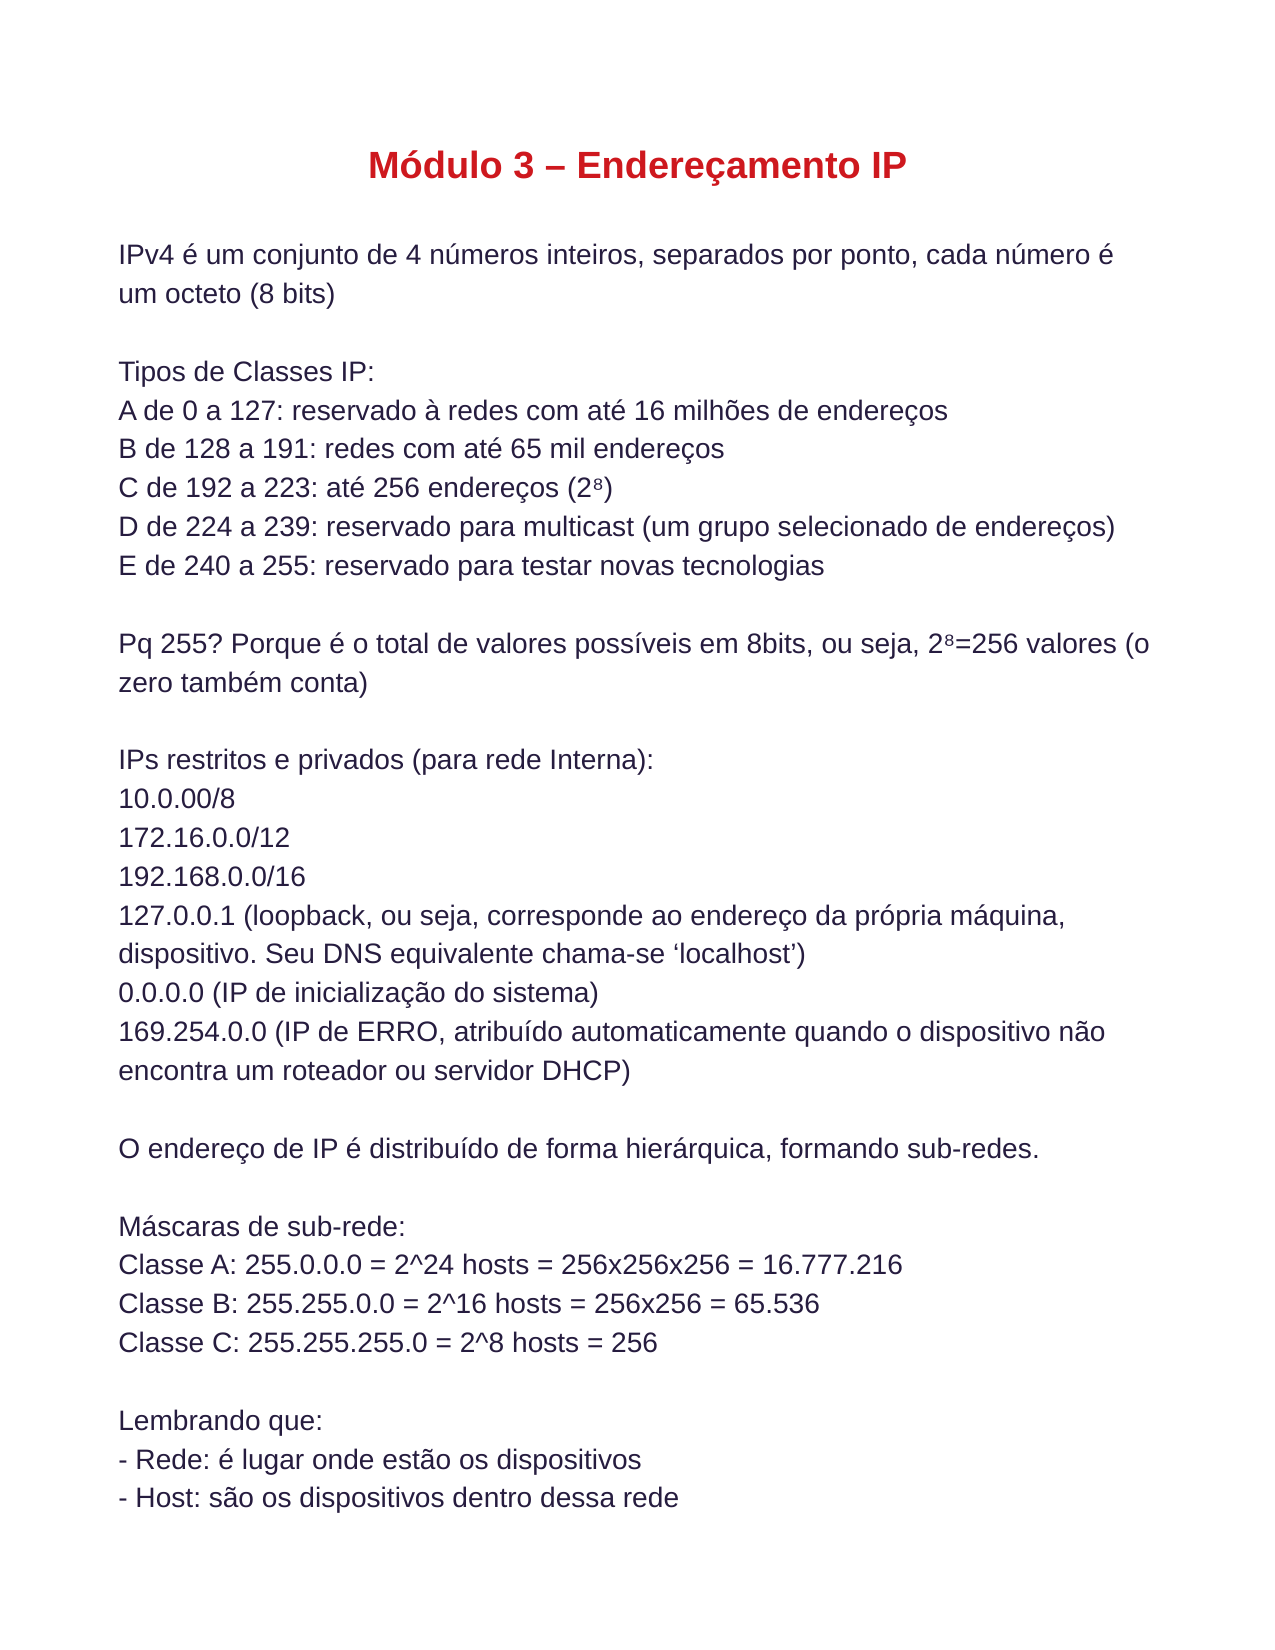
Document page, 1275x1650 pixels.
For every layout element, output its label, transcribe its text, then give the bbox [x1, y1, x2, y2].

text IPv4 é um conjunto de 4 números inteiros, separados por ponto, cada número é um octeto (8 bits) Tipos de Classes IP: A de 0 a 127: reservado à redes com até 16 milhões de endereços B de 128 a 191: redes com até 65 mil endereços C de 192 a 223: até 256 endereços (2⁸) D de 224 a 239: reservado para multicast (um grupo selecionado de endereços) E de 240 a 255: reservado para testar novas tecnologias Pq 255? Porque é o total de valores possíveis em 8bits, ou seja, 2⁸=256 valores (o zero também conta) IPs restritos e privados (para rede Interna): 10.0.00/8 172.16.0.0/12 192.168.0.0/16 127.0.0.1 (loopback, ou seja, corresponde ao endereço da própria máquina, dispositivo. Seu DNS equivalente chama-se ‘localhost’) 0.0.0.0 (IP de inicialização do sistema) 169.254.0.0 (IP de ERRO, atribuído automaticamente quando o dispositivo não encontra um roteador ou servidor DHCP) O endereço de IP é distribuído de forma hierárquica, formando sub-redes. Máscaras de sub-rede: Classe A: 255.0.0.0 = 2^24 hosts = 256x256x256 = 16.777.216 Classe B: 255.255.0.0 = 2^16 hosts = 256x256 = 65.536 Classe C: 255.255.255.0 = 2^8 hosts = 256 Lembrando que: - Rede: é lugar onde estão os dispositivos - Host: são os dispositivos dentro dessa rede [118, 199, 1157, 1514]
subtitle Módulo 3 – Endereçamento IP [118, 143, 1157, 187]
